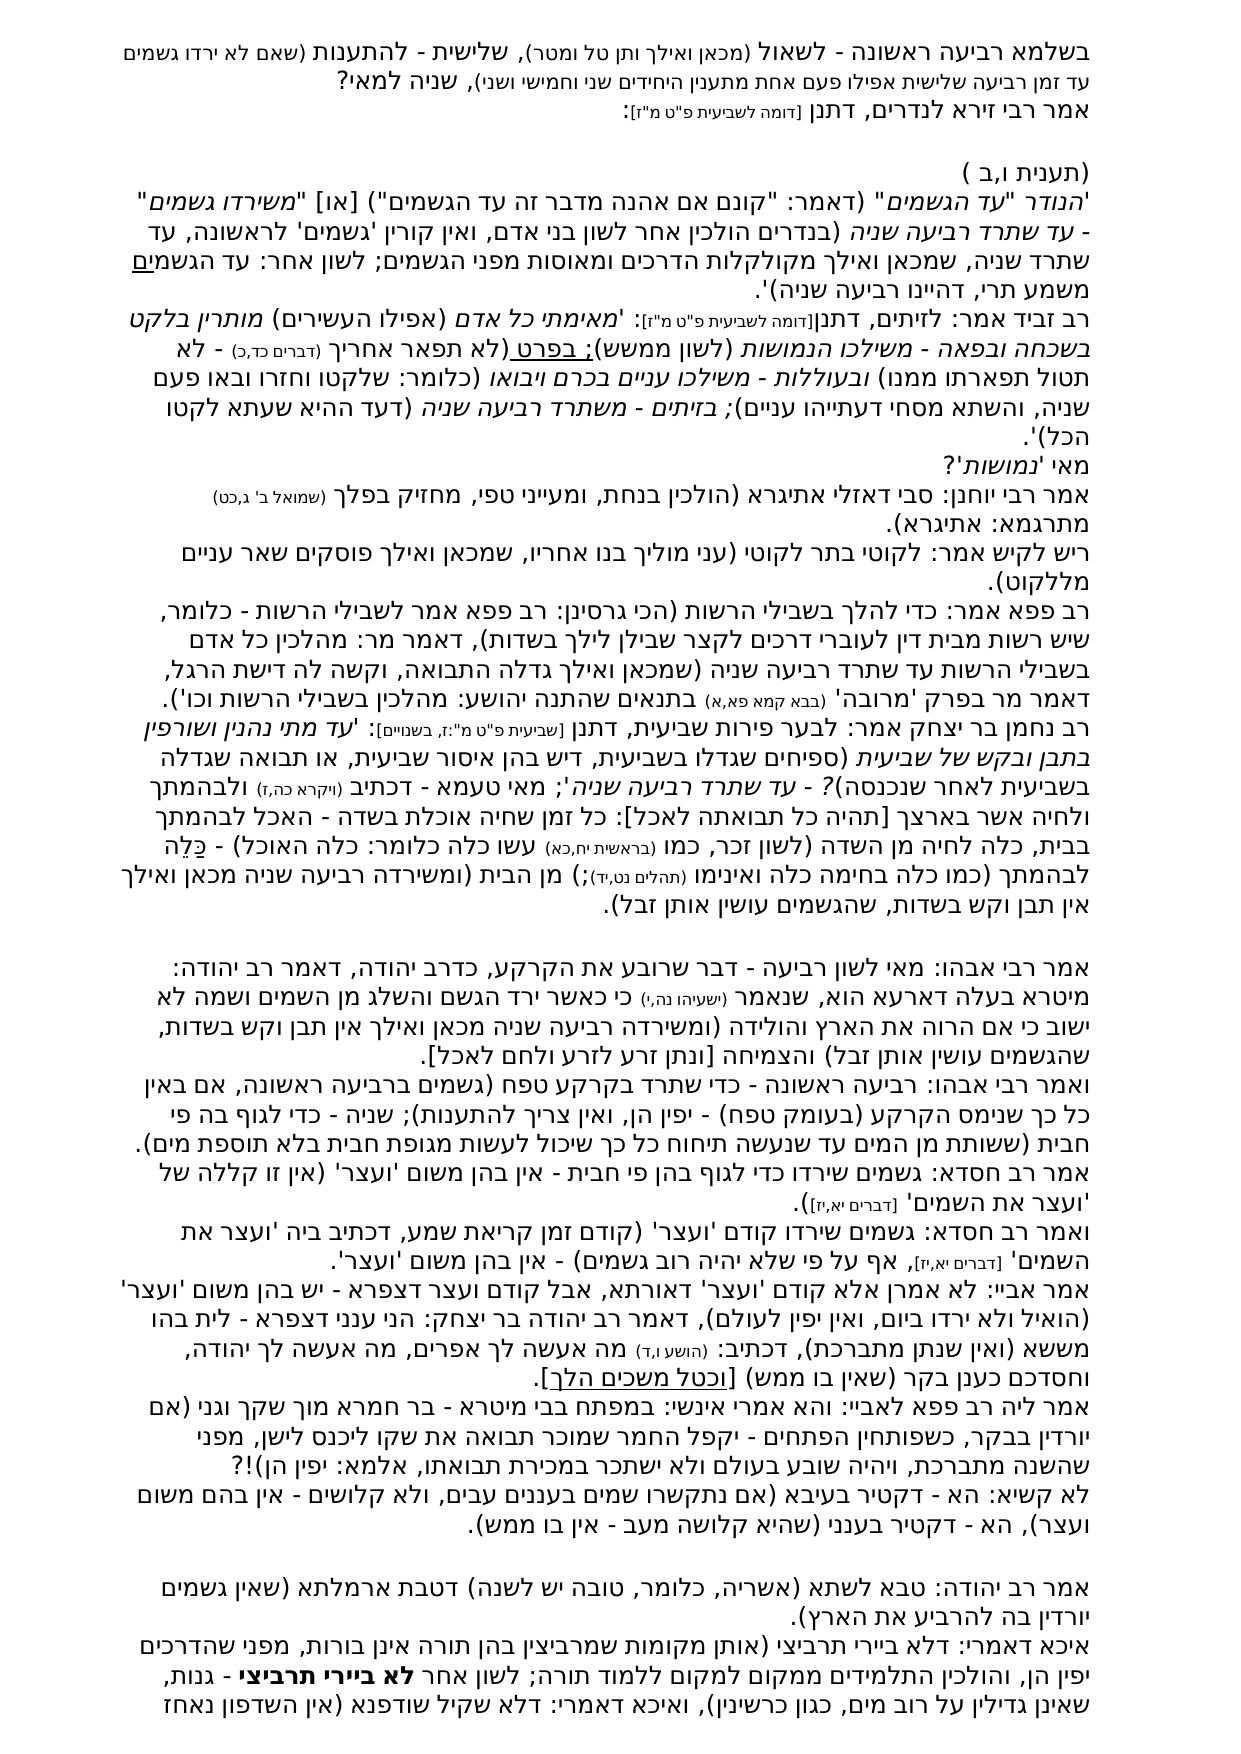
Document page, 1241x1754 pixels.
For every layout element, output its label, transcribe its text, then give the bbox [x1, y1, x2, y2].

text איכא דאמרי: דלא ביירי תרביצי (אותן מקומות שמרביצין בהן תורה אינן בורות, מפני שהדרכים יפין הן, והולכין התלמידים ממקום למקום ללמוד תורה; לשון אחר לא ביירי תרביצי - גנות, שאינן גדילין על רוב מים, כגון כרשינין), ואיכא דאמרי: דלא שקיל שודפנא (אין השדפון נאחז [120, 1632, 1090, 1719]
text 'הנודר "עד הגשמים" (דאמר: "קונם אם אהנה מדבר זה עד הגשמים") [או] "משירדו גשמים" - עד שתרד רביעה שניה (בנדרים הולכין אחר לשון בני אדם, ואין קורין 'גשמים' לראשונה, עד שתרד שניה, שמכאן ואילך מקולקלות הדרכים ומאוסות מפני הגשמים; לשון אחר: עד הגשמים משמע תרי, דהיינו רביעה שניה)'. [120, 187, 1090, 305]
text בשלמא רביעה ראשונה - לשאול (מכאן ואילך ותן טל ומטר), שלישית - להתענות (שאם לא ירדו גשמים עד זמן רביעה שלישית אפילו פעם אחת מתענין היחידים שני וחמישי ושני), שניה למאי? [120, 37, 1090, 96]
text אמר רבי זירא לנדרים, דתנן [דומה לשביעית פ"ט מ"ז]: [120, 96, 1090, 124]
text לא קשיא: הא - דקטיר בעיבא (אם נתקשרו שמים בעננים עבים, ולא קלושים - אין בהם משום ועצר), הא - דקטיר בענני (שהיא קלושה מעב - אין בו ממש). [120, 1481, 1090, 1539]
text אמר רבי אבהו: מאי לשון רביעה - דבר שרובע את הקרקע, כדרב יהודה, דאמר רב יהודה: מיטרא בעלה דארעא הוא, שנאמר (ישעיהו נה,י) כי כאשר ירד הגשם והשלג מן השמים ושמה לא ישוב כי אם הרוה את הארץ והולידה (ומשירדה רביעה שניה מכאן ואילך אין תבן וקש בשדות, שהגשמים עושין אותן זבל) והצמיחה [ונתן זרע לזרע ולחם לאכל]. [120, 953, 1090, 1071]
text (תענית ו,ב ) [120, 158, 1090, 187]
text רב נחמן בר יצחק אמר: לבער פירות שביעית, דתנן [שביעית פ"ט מ":ז, בשנויים]: 'עד מתי נהנין ושורפין בתבן ובקש של שביעית (ספיחים שגדלו בשביעית, דיש בהן איסור שביעית, או תבואה שגדלה בשביעית לאחר שנכנסה)? - עד שתרד רביעה שניה'; מאי טעמא - דכתיב (ויקרא כה,ז) ולבהמתך ולחיה אשר בארצך [תהיה כל תבואתה לאכל]: כל זמן שחיה אוכלת בשדה - האכל לבהמתך בבית, כלה לחיה מן השדה (לשון זכר, כמו (בראשית יח,כא) עשו כלה כלומר: כלה האוכל) - כַּלֵה לבהמתך (כמו כלה בחימה כלה ואינימו (תהלים נט,יד);) מן הבית (ומשירדה רביעה שניה מכאן ואילך אין תבן וקש בשדות, שהגשמים עושין אותן זבל). [120, 713, 1090, 919]
text אמר רבי יוחנן: סבי דאזלי אתיגרא (הולכין בנחת, ומעייני טפי, מחזיק בפלך (שמואל ב' ג,כט) מתרגמא: אתיגרא). [120, 480, 1090, 538]
text אמר רב חסדא: גשמים שירדו כדי לגוף בהן פי חבית - אין בהן משום 'ועצר' (אין זו קללה של 'ועצר את השמים' [דברים יא,יז]). [120, 1158, 1090, 1217]
text אמר רב יהודה: טבא לשתא (אשריה, כלומר, טובה יש לשנה) דטבת ארמלתא (שאין גשמים יורדין בה להרביע את הארץ). [120, 1573, 1090, 1632]
text ריש לקיש אמר: לקוטי בתר לקוטי (עני מוליך בנו אחריו, שמכאן ואילך פוסקים שאר עניים מללקוט). [120, 538, 1090, 596]
text ואמר רב חסדא: גשמים שירדו קודם 'ועצר' (קודם זמן קריאת שמע, דכתיב ביה 'ועצר את השמים' [דברים יא,יז], אף על פי שלא יהיה רוב גשמים) - אין בהן משום 'ועצר'. [120, 1217, 1090, 1275]
text רב זביד אמר: לזיתים, דתנן[דומה לשביעית פ"ט מ"ז]: 'מאימתי כל אדם (אפילו העשירים) מותרין בלקט בשכחה ובפאה - משילכו הנמושות (לשון ממשש); בפרט (לא תפאר אחריך (דברים כד,כ) - לא תטול תפארתו ממנו) ובעוללות - משילכו עניים בכרם ויבואו (כלומר: שלקטו וחזרו ובאו פעם שניה, והשתא מסחי דעתייהו עניים); בזיתים - משתרד רביעה שניה (דעד ההיא שעתא לקטו הכל)'. [120, 305, 1090, 451]
text מאי 'נמושות'? [120, 451, 1090, 480]
text אמר אביי: לא אמרן אלא קודם 'ועצר' דאורתא, אבל קודם ועצר דצפרא - יש בהן משום 'ועצר' (הואיל ולא ירדו ביום, ואין יפין לעולם), דאמר רב יהודה בר יצחק: הני ענני דצפרא - לית בהו מששא (ואין שנתן מתברכת), דכתיב: (הושע ו,ד) מה אעשה לך אפרים, מה אעשה לך יהודה, וחסדכם כענן בקר (שאין בו ממש) [וכטל משכים הלך]. [120, 1275, 1090, 1393]
text רב פפא אמר: כדי להלך בשבילי הרשות (הכי גרסינן: רב פפא אמר לשבילי הרשות - כלומר, שיש רשות מבית דין לעוברי דרכים לקצר שבילן לילך בשדות), דאמר מר: מהלכין כל אדם בשבילי הרשות עד שתרד רביעה שניה (שמכאן ואילך גדלה התבואה, וקשה לה דישת הרגל, דאמר מר בפרק 'מרובה' (בבא קמא פא,א) בתנאים שהתנה יהושע: מהלכין בשבילי הרשות וכו'). [120, 596, 1090, 713]
text אמר ליה רב פפא לאביי: והא אמרי אינשי: במפתח בבי מיטרא - בר חמרא מוך שקך וגני (אם יורדין בבקר, כשפותחין הפתחים - יקפל החמר שמוכר תבואה את שקו ליכנס לישן, מפני שהשנה מתברכת, ויהיה שובע בעולם ולא ישתכר במכירת תבואתו, אלמא: יפין הן)!? [120, 1393, 1090, 1481]
text ואמר רבי אבהו: רביעה ראשונה - כדי שתרד בקרקע טפח (גשמים ברביעה ראשונה, אם באין כל כך שנימס הקרקע (בעומק טפח) - יפין הן, ואין צריך להתענות); שניה - כדי לגוף בה פי חבית (ששותת מן המים עד שנעשה תיחוח כל כך שיכול לעשות מגופת חבית בלא תוספת מים). [120, 1071, 1090, 1158]
